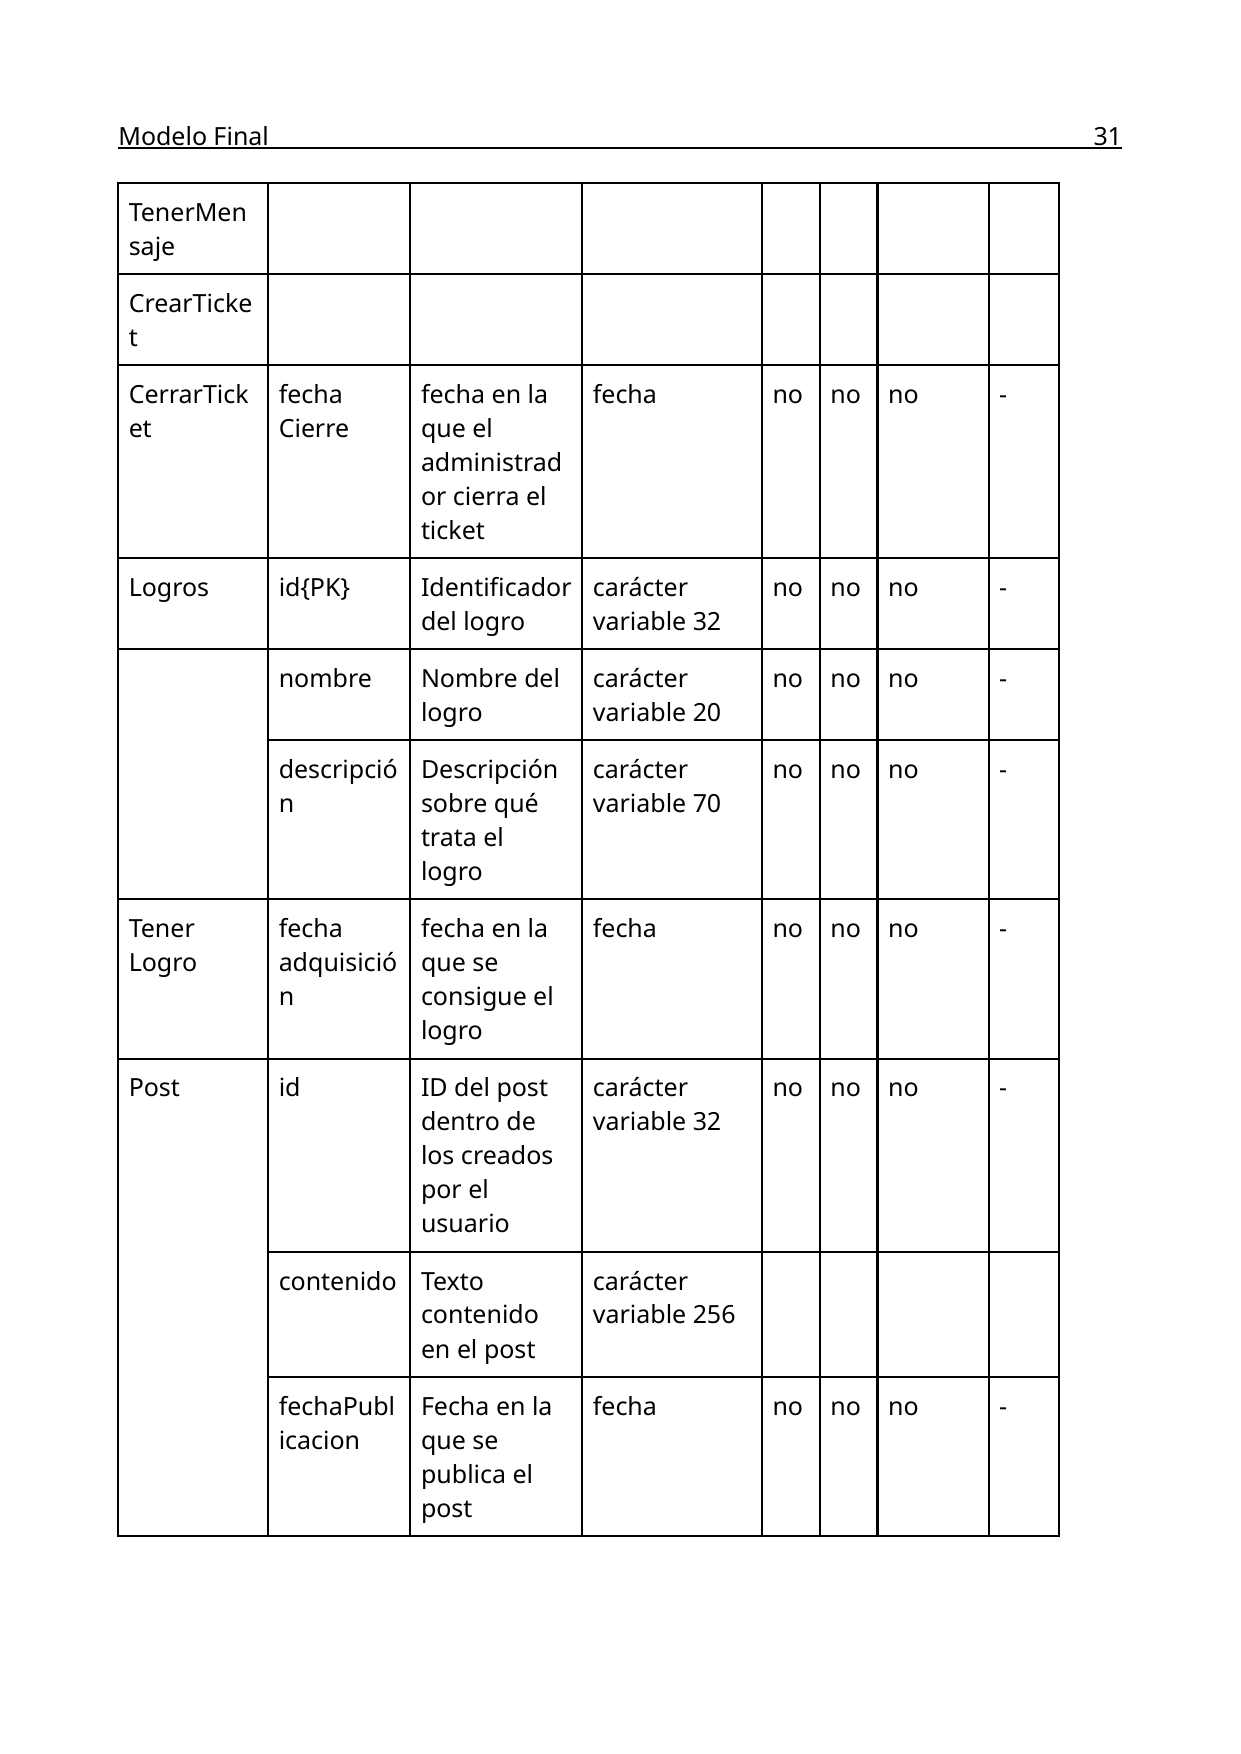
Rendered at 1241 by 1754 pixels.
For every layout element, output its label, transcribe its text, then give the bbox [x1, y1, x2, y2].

table_cell [763, 184, 819, 273]
table_cell [821, 1253, 876, 1376]
table_cell no [821, 900, 876, 1057]
table_cell [879, 184, 988, 273]
table_cell [119, 650, 267, 898]
table_cell [583, 275, 761, 364]
table_cell carácter variable 32 [583, 559, 761, 648]
table_cell no [763, 741, 819, 898]
table_cell - [990, 1060, 1058, 1251]
table_cell carácter variable 256 [583, 1253, 761, 1376]
table_cell fecha [583, 366, 761, 557]
table_cell Post [119, 1060, 267, 1535]
table_cell no [821, 1378, 876, 1535]
table_cell no [763, 900, 819, 1057]
table_cell Tener Logro [119, 900, 267, 1057]
table_cell carácter variable 20 [583, 650, 761, 739]
table_cell TenerMensaje [119, 184, 267, 273]
table_cell Nombre del logro [411, 650, 581, 739]
table_cell - [990, 366, 1058, 557]
table_cell Texto contenido en el post [411, 1253, 581, 1376]
table_cell fecha en la que se consigue el logro [411, 900, 581, 1057]
table_cell no [879, 650, 988, 739]
table_cell no [763, 1060, 819, 1251]
table_cell fecha Cierre [269, 366, 409, 557]
table_cell no [821, 559, 876, 648]
table_cell - [990, 1378, 1058, 1535]
table_cell [990, 1253, 1058, 1376]
table_cell no [879, 559, 988, 648]
table_cell [269, 275, 409, 364]
table_cell - [990, 559, 1058, 648]
table_cell - [990, 741, 1058, 898]
table_cell [269, 184, 409, 273]
table_cell [990, 275, 1058, 364]
table_cell no [821, 1060, 876, 1251]
table_cell [821, 184, 876, 273]
table_cell carácter variable 32 [583, 1060, 761, 1251]
table_cell [990, 184, 1058, 273]
table_cell Logros [119, 559, 267, 648]
table_cell contenido [269, 1253, 409, 1376]
table_cell no [821, 741, 876, 898]
table_cell no [879, 366, 988, 557]
table_cell nombre [269, 650, 409, 739]
table_cell no [763, 650, 819, 739]
table_cell no [821, 366, 876, 557]
table_cell id [269, 1060, 409, 1251]
table_cell fecha en la que el administrador cierra el ticket [411, 366, 581, 557]
table_cell no [763, 559, 819, 648]
table_cell no [879, 741, 988, 898]
table_cell no [879, 900, 988, 1057]
table_cell no [763, 1378, 819, 1535]
table_cell Descripción sobre qué trata el logro [411, 741, 581, 898]
table_cell CrearTicket [119, 275, 267, 364]
table_cell fecha adquisición [269, 900, 409, 1057]
table_cell fecha [583, 1378, 761, 1535]
table_cell - [990, 900, 1058, 1057]
table_cell CerrarTicket [119, 366, 267, 557]
table_cell [411, 275, 581, 364]
table_cell [411, 184, 581, 273]
table_cell no [879, 1378, 988, 1535]
table_cell no [763, 366, 819, 557]
table_cell [583, 184, 761, 273]
table_cell no [879, 1060, 988, 1251]
table_cell [763, 1253, 819, 1376]
table_cell - [990, 650, 1058, 739]
table_cell [763, 275, 819, 364]
table_cell id{PK} [269, 559, 409, 648]
table_cell fechaPublicacion [269, 1378, 409, 1535]
table_cell descripción [269, 741, 409, 898]
table_cell no [821, 650, 876, 739]
table_cell Identificador del logro [411, 559, 581, 648]
table_cell [821, 275, 876, 364]
table_cell fecha [583, 900, 761, 1057]
table_cell [879, 1253, 988, 1376]
table_cell carácter variable 70 [583, 741, 761, 898]
table_cell [879, 275, 988, 364]
table_cell ID del post dentro de los creados por el usuario [411, 1060, 581, 1251]
table_cell Fecha en la que se publica el post [411, 1378, 581, 1535]
